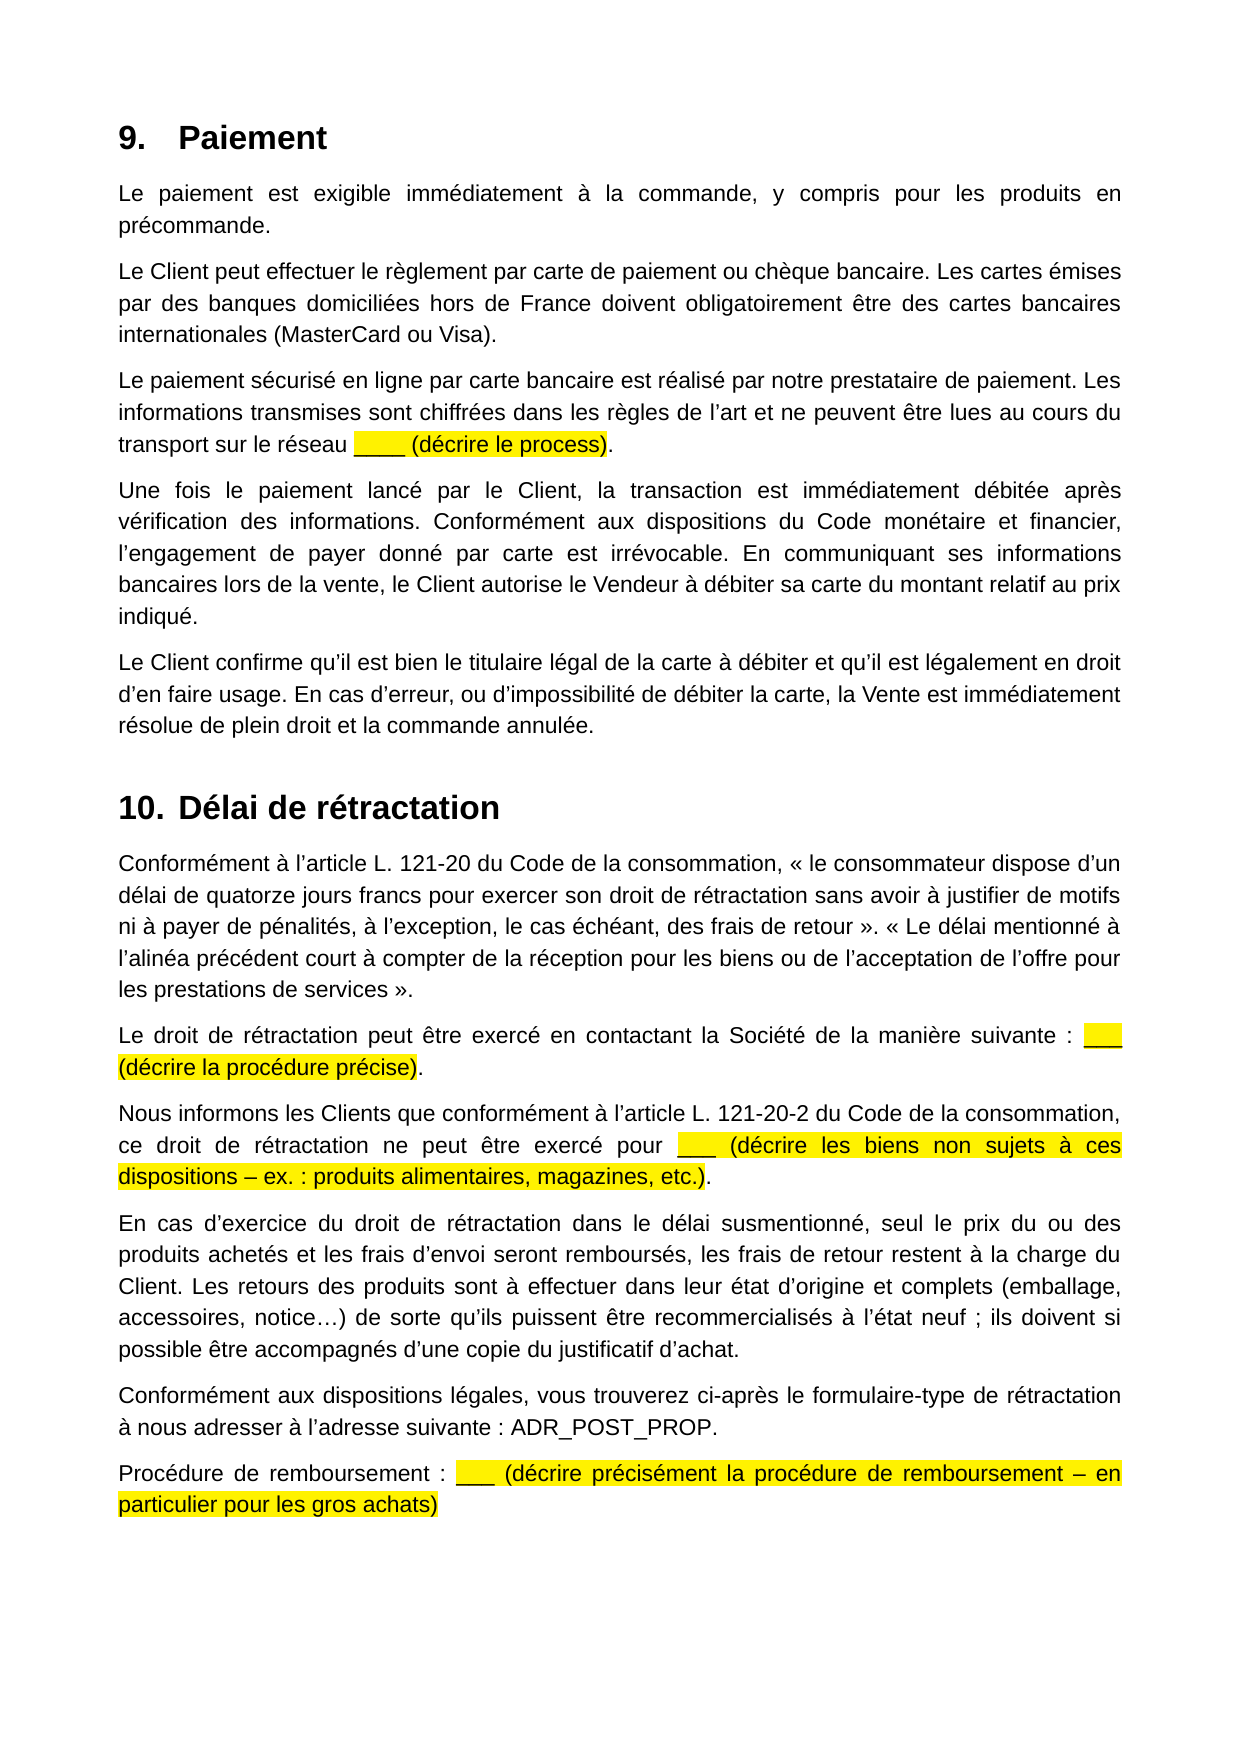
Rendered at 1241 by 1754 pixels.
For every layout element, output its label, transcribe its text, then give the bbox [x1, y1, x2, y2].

text Conformément à l’article L. 121-20 du Code de la consommation, « le consommateur dispose d’un délai de quatorze jours francs pour exercer son droit de rétractation sans avoir à justifier de motifs ni à payer de pénalités, à l’exception, le cas échéant, des frais de retour ». « Le délai mentionné à l’alinéa précédent court à compter de la réception pour les biens ou de l’acceptation de l’offre pour les prestations de services ». [118, 850, 1122, 1003]
text Une fois le paiement lancé par le Client, la transaction est immédiatement débitée après vérification des informations. Conformément aux dispositions du Code monétaire et financier, l’engagement de payer donné par carte est irrévocable. En communiquant ses informations bancaires lors de la vente, le Client autorise le Vendeur à débiter sa carte du montant relatif au prix indiqué. [118, 477, 1122, 629]
text Conformément aux dispositions légales, vous trouverez ci-après le formulaire-type de rétractation à nous adresser à l’adresse suivante : ADR_POST_PROP. [118, 1382, 1122, 1440]
text Le paiement est exigible immédiatement à la commande, y compris pour les produits en précommande. [118, 180, 1122, 238]
subtitle Paiement [118, 118, 1122, 157]
text Nous informons les Clients que conformément à l’article L. 121-20-2 du Code de la consommation, ce droit de rétractation ne peut être exercé pour ___ (décrire les biens non sujets à ces dispositions – ex. : produits alimentaires, magazines, etc.). [118, 1100, 1122, 1190]
text En cas d’exercice du droit de rétractation dans le délai susmentionné, seul le prix du ou des produits achetés et les frais d’envoi seront remboursés, les frais de retour restent à la charge du Client. Les retours des produits sont à effectuer dans leur état d’origine et complets (emballage, accessoires, notice…) de sorte qu’ils puissent être recommercialisés à l’état neuf ; ils doivent si possible être accompagnés d’une copie du justificatif d’achat. [118, 1209, 1122, 1362]
subtitle Délai de rétractation [118, 788, 1122, 826]
text Le paiement sécurisé en ligne par carte bancaire est réalisé par notre prestataire de paiement. Les informations transmises sont chiffrées dans les règles de l’art et ne peuvent être lues au cours du transport sur le réseau ____ (décrire le process). [118, 367, 1122, 457]
text Procédure de remboursement : ___ (décrire précisément la procédure de remboursement – en particulier pour les gros achats) [118, 1459, 1122, 1517]
text Le droit de rétractation peut être exercé en contactant la Société de la manière suivante : ___ (décrire la procédure précise). [118, 1022, 1122, 1080]
text Le Client peut effectuer le règlement par carte de paiement ou chèque bancaire. Les cartes émises par des banques domiciliées hors de France doivent obligatoirement être des cartes bancaires internationales (MasterCard ou Visa). [118, 258, 1122, 348]
text Le Client confirme qu’il est bien le titulaire légal de la carte à débiter et qu’il est légalement en droit d’en faire usage. En cas d’erreur, ou d’impossibilité de débiter la carte, la Vente est immédiatement résolue de plein droit et la commande annulée. [118, 649, 1122, 738]
